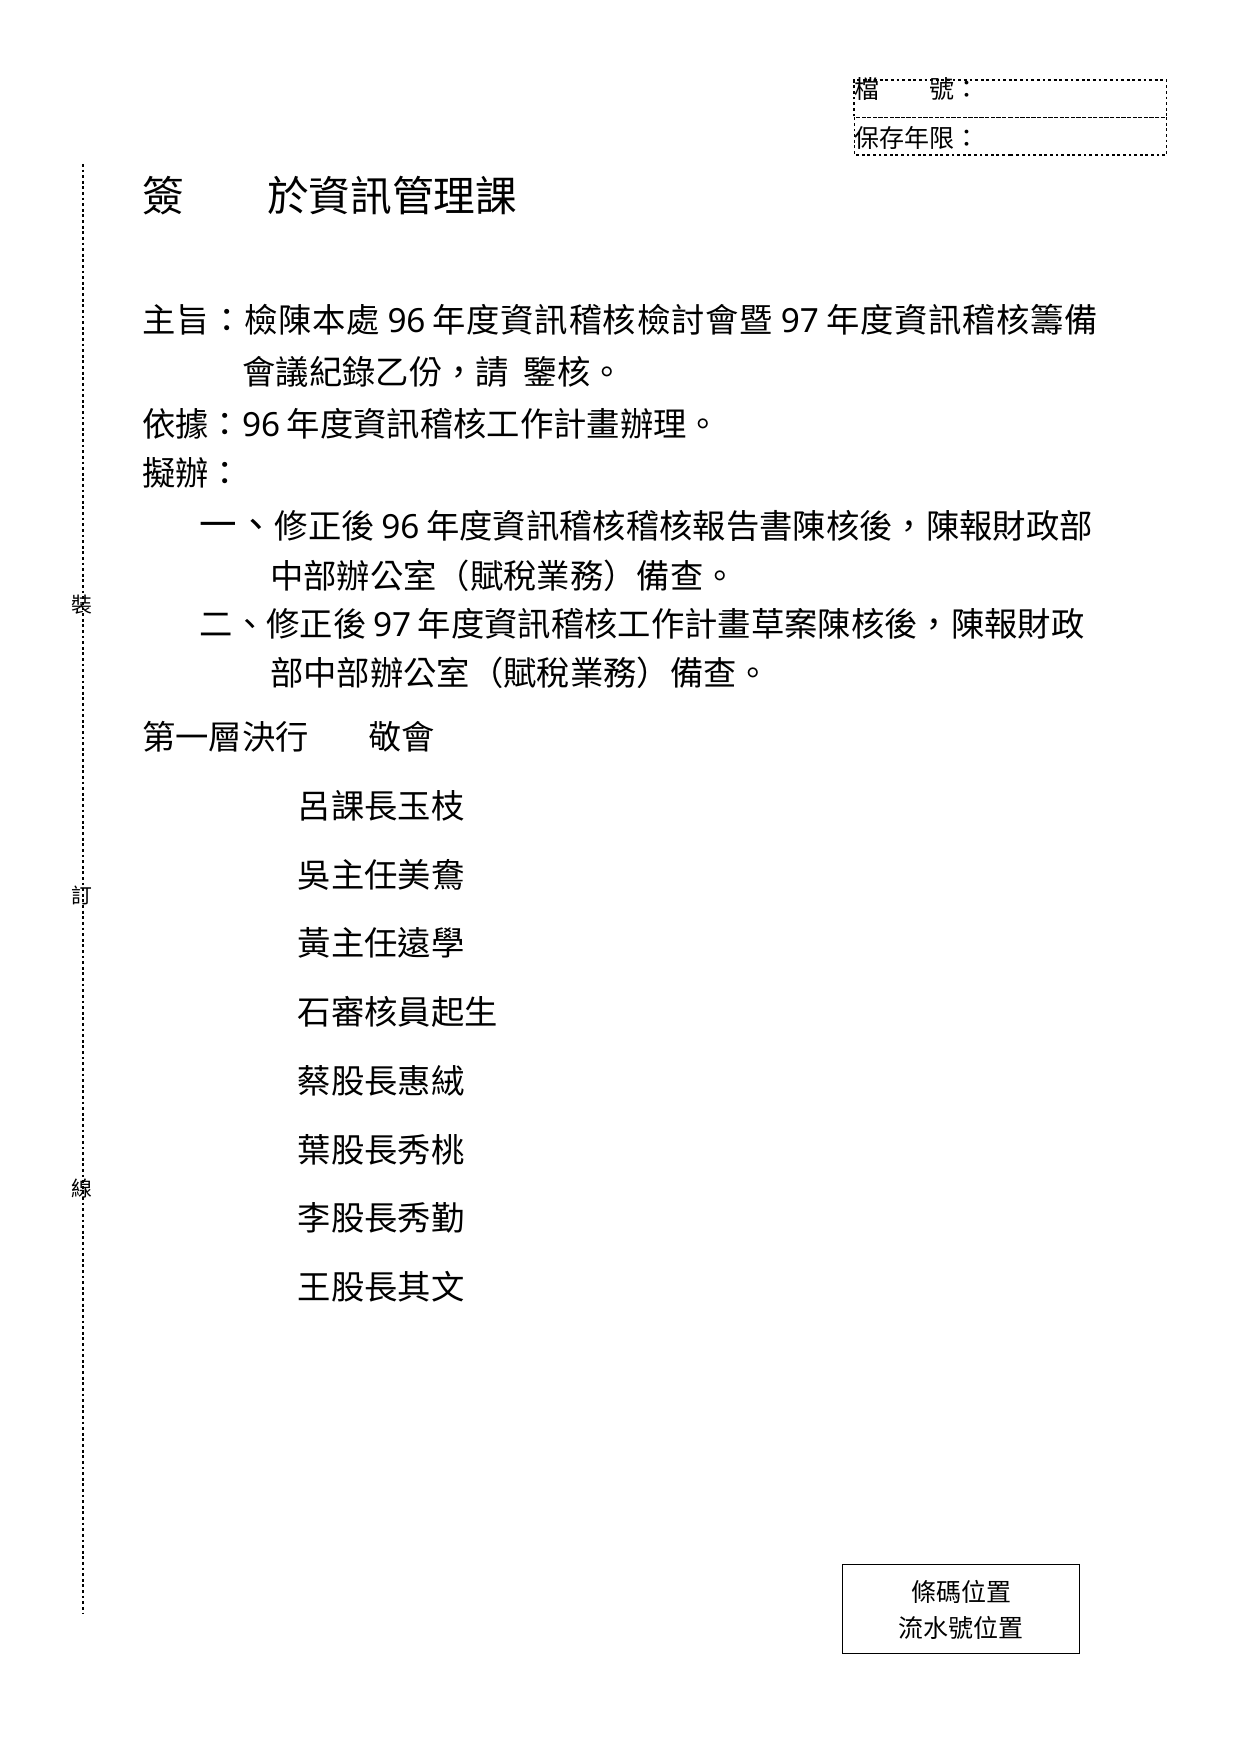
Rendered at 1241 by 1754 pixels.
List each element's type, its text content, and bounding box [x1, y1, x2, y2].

text 石審核員起生 [142, 969, 1098, 1038]
text 第一層決行 敬會 [142, 694, 1098, 763]
text 擬辦： [142, 447, 1098, 495]
text 依據：96年度資訊稽核工作計畫辦理。 [142, 395, 1098, 447]
text 王股長其文 [142, 1244, 1098, 1313]
text 主旨：檢陳本處96年度資訊稽核檢討會暨97年度資訊稽核籌備會議紀錄乙份，請 鑒核。 [142, 291, 1098, 395]
text 簽 於資訊管理課 [142, 164, 1098, 223]
text 呂課長玉枝 [142, 763, 1098, 832]
text 黃主任遠學 [142, 901, 1098, 969]
list 修正後96年度資訊稽核稽核報告書陳核後，陳報財政部中部辦公室（賦稅業務）備查。 [199, 495, 1098, 598]
text 葉股長秀桃 [142, 1107, 1098, 1176]
text 條碼位置 [859, 1573, 1063, 1609]
text 流水號位置 [859, 1609, 1063, 1644]
text 蔡股長惠絨 [142, 1038, 1098, 1107]
text 李股長秀勤 [142, 1176, 1098, 1244]
text 吳主任美鴦 [142, 832, 1098, 901]
list 修正後97年度資訊稽核工作計畫草案陳核後，陳報財政部中部辦公室（賦稅業務）備查。 [199, 598, 1098, 694]
